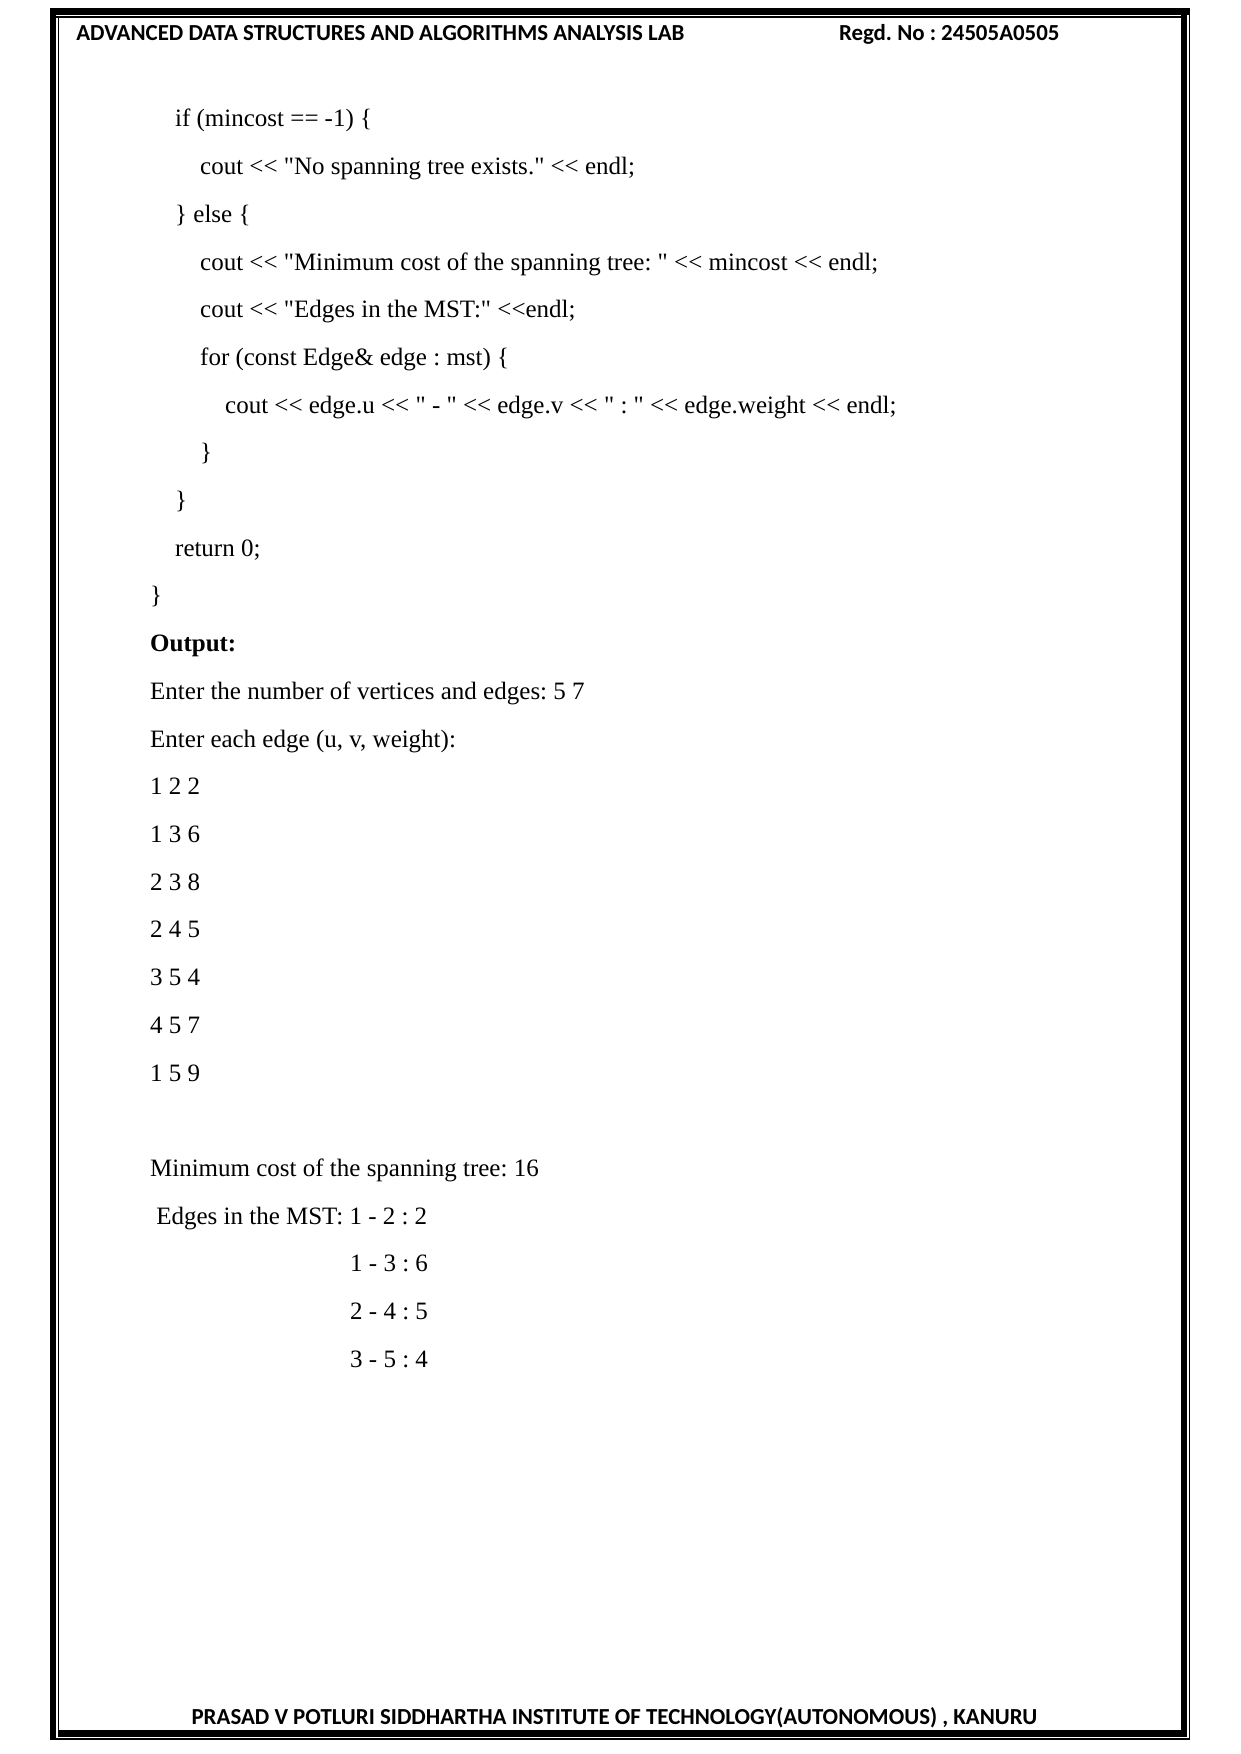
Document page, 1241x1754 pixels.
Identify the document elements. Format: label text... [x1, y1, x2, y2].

text Enter the number of vertices and edges: 5 7 [150, 676, 1122, 705]
text 3 - 5 : 4 [150, 1344, 1122, 1373]
text } [150, 437, 1122, 466]
text cout << "No spanning tree exists." << endl; [150, 151, 1122, 180]
text 3 5 4 [150, 962, 1122, 991]
text cout << "Minimum cost of the spanning tree: " << mincost << endl; [150, 247, 1122, 275]
text 1 - 3 : 6 [150, 1248, 1122, 1277]
text 2 3 8 [150, 867, 1122, 896]
text 2 - 4 : 5 [150, 1296, 1122, 1325]
text 4 5 7 [150, 1010, 1122, 1039]
text cout << edge.u << " - " << edge.v << " : " << edge.weight << endl; [150, 390, 1122, 418]
text Minimum cost of the spanning tree: 16 [150, 1153, 1122, 1182]
text Edges in the MST: 1 - 2 : 2 [150, 1201, 1122, 1229]
text } [150, 485, 1122, 514]
text Output: [150, 628, 1122, 657]
text 2 4 5 [150, 914, 1122, 943]
text 1 2 2 [150, 771, 1122, 800]
text 1 5 9 [150, 1058, 1122, 1086]
text } [150, 581, 1122, 609]
text if (mincost == -1) { [150, 103, 1122, 132]
text return 0; [150, 533, 1122, 562]
text } else { [150, 199, 1122, 228]
text Enter each edge (u, v, weight): [150, 724, 1122, 752]
text cout << "Edges in the MST:" <<endl; [150, 294, 1122, 323]
text 1 3 6 [150, 819, 1122, 848]
text for (const Edge& edge : mst) { [150, 342, 1122, 371]
